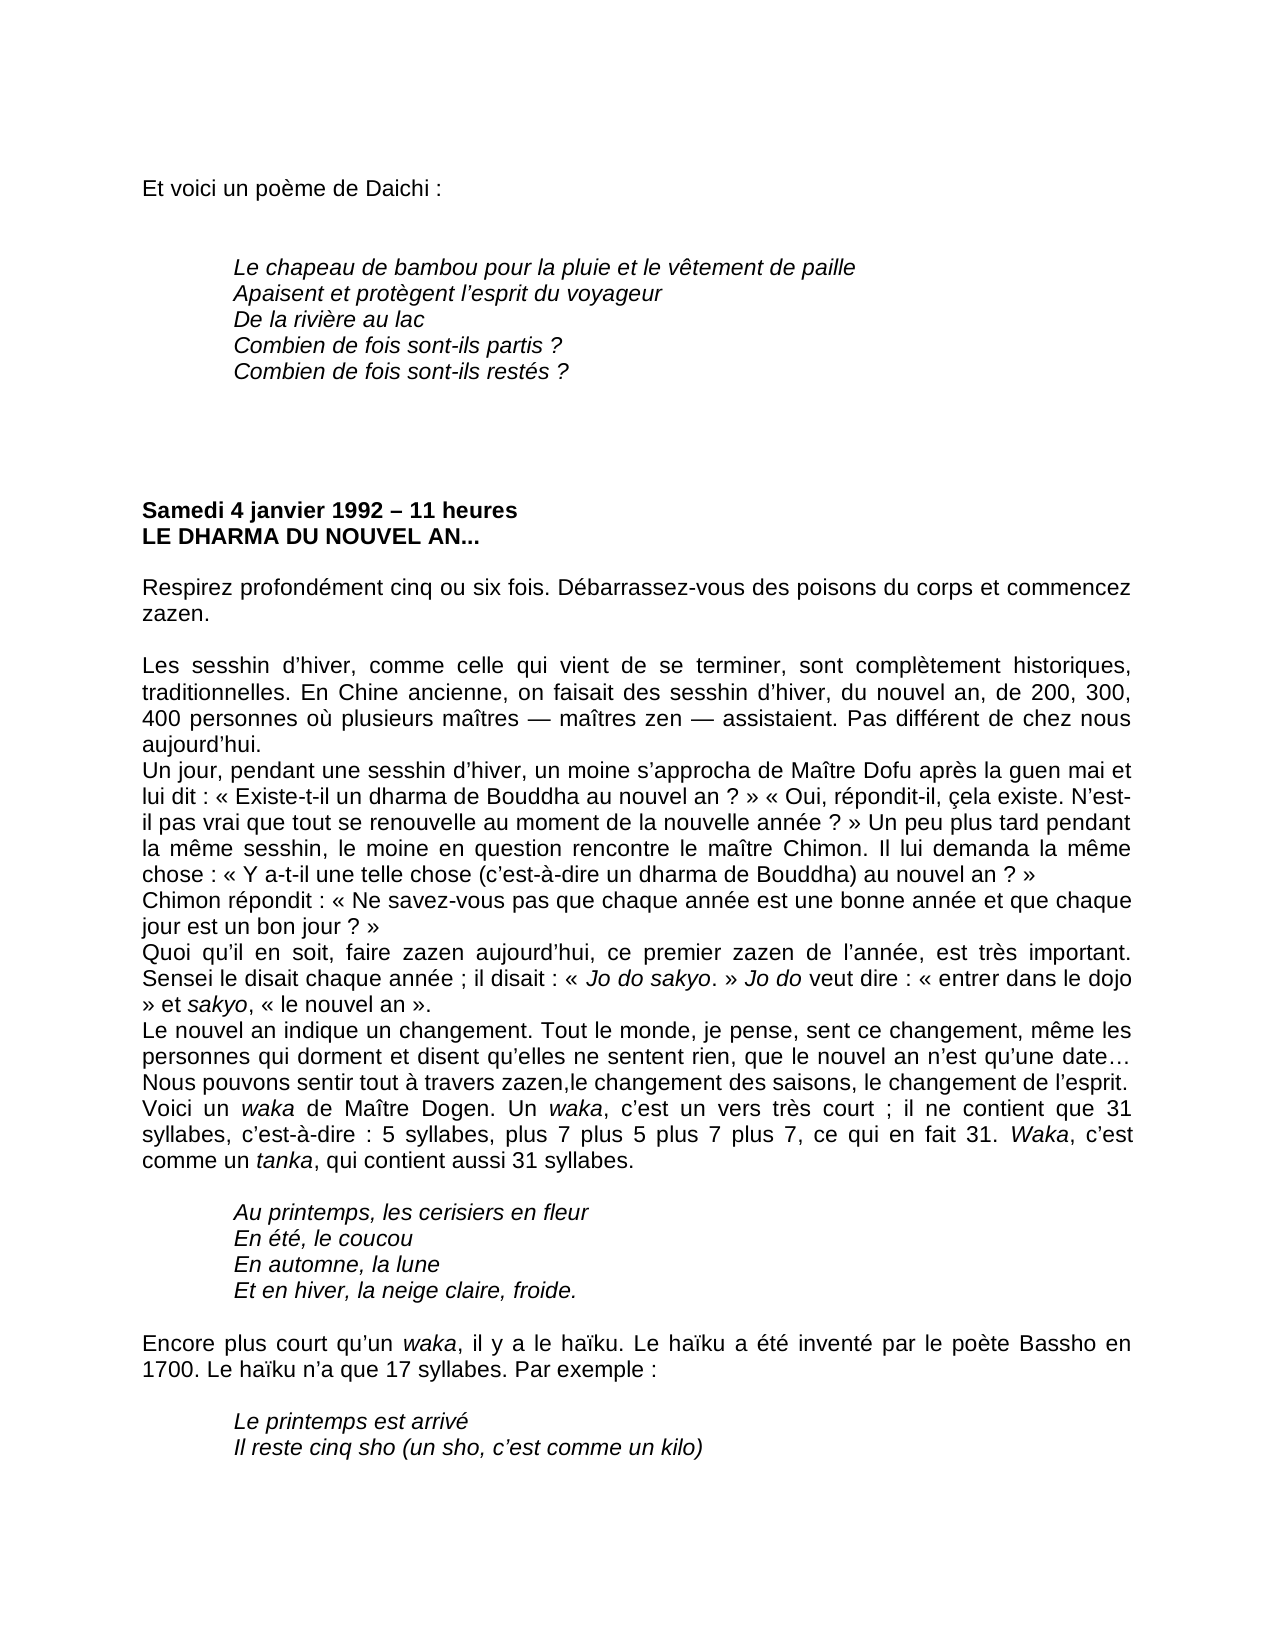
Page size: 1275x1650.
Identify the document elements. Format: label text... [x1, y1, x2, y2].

text Encore plus court qu’un waka, il y a le haïku. Le haïku a été inventé par le poète Bassho en 1700. Le haïku n’a que 17 syllabes. Par exemple : [142, 1330, 1133, 1382]
text En été, le coucou [233, 1226, 1133, 1252]
text Un jour, pendant une sesshin d’hiver, un moine s’approcha de Maître Dofu après la guen mai et lui dit : « Existe-t-il un dharma de Bouddha au nouvel an ? » « Oui, répondit-il, çela existe. N’est-il pas vrai que tout se renouvelle au moment de la nouvelle année ? » Un peu plus tard pendant la même sesshin, le moine en question rencontre le maître Chimon. Il lui demanda la même chose : « Y a-t-il une telle chose (c’est-à-dire un dharma de Bouddha) au nouvel an ? » [142, 757, 1133, 887]
text Combien de fois sont-ils restés ? [233, 358, 1133, 384]
text Les sesshin d’hiver, comme celle qui vient de se terminer, sont complètement historiques, traditionnelles. En Chine ancienne, on faisait des sesshin d’hiver, du nouvel an, de 200, 300, 400 personnes où plusieurs maîtres — maîtres zen — assistaient. Pas différent de chez nous aujourd’hui. [142, 653, 1133, 757]
text Apaisent et protègent l’esprit du voyageur [233, 280, 1133, 306]
text Et voici un poème de Daichi : [142, 176, 1133, 202]
text De la rivière au lac [233, 306, 1133, 332]
text Samedi 4 janvier 1992 – 11 heures LE DHARMA DU NOUVEL AN... [142, 498, 1133, 550]
text Voici un waka de Maître Dogen. Un waka, c’est un vers très court ; il ne contient que 31 syllabes, c’est-à-dire : 5 syllabes, plus 7 plus 5 plus 7 plus 7, ce qui en fait 31. Waka, c’est comme un tanka, qui contient aussi 31 syllabes. [142, 1096, 1133, 1174]
text Combien de fois sont-ils partis ? [233, 332, 1133, 358]
text En automne, la lune [233, 1252, 1133, 1278]
text Chimon répondit : « Ne savez-vous pas que chaque année est une bonne année et que chaque jour est un bon jour ? » [142, 887, 1133, 939]
text Respirez profondément cinq ou six fois. Débarrassez-vous des poisons du corps et commencez zazen. [142, 575, 1133, 627]
text Quoi qu’il en soit, faire zazen aujourd’hui, ce premier zazen de l’année, est très important. Sensei le disait chaque année ; il disait : « Jo do sakyo. » Jo do veut dire : « entrer dans le dojo » et sakyo, « le nouvel an ». [142, 939, 1133, 1017]
text Le printemps est arrivé [233, 1408, 1133, 1434]
text Le chapeau de bambou pour la pluie et le vêtement de paille [233, 254, 1133, 280]
text Et en hiver, la neige claire, froide. [233, 1278, 1133, 1304]
text Le nouvel an indique un changement. Tout le monde, je pense, sent ce changement, même les personnes qui dorment et disent qu’elles ne sentent rien, que le nouvel an n’est qu’une date… Nous pouvons sentir tout à travers zazen,le changement des saisons, le changement de l’esprit. [142, 1017, 1133, 1096]
text Au printemps, les cerisiers en fleur [233, 1200, 1133, 1226]
text Il reste cinq sho (un sho, c’est comme un kilo) [233, 1434, 1133, 1460]
